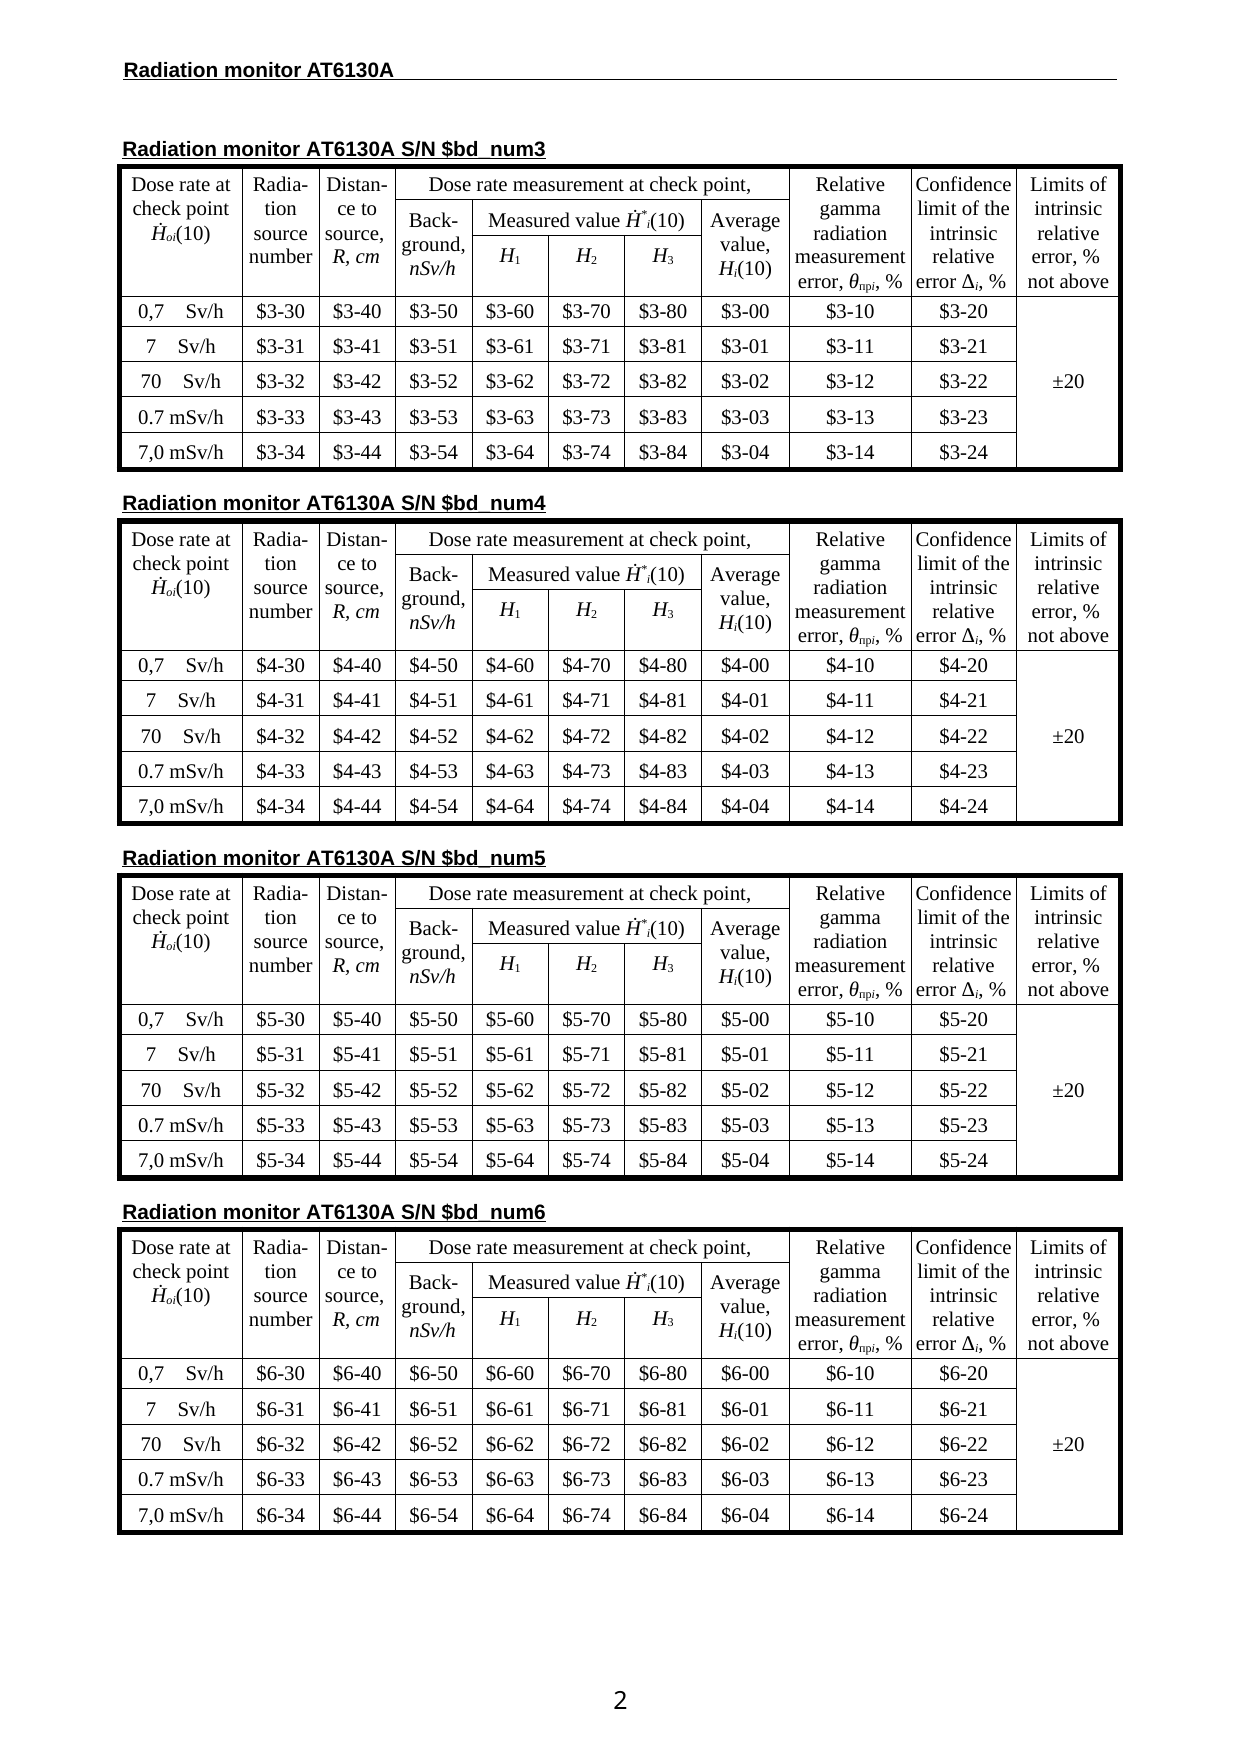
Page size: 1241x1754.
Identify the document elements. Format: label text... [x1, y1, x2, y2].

table_cell 7,0 mSv/h [122, 433, 242, 467]
table_cell Dose rate measurement at check point, [396, 169, 789, 199]
table_cell $6-41 [320, 1389, 395, 1424]
table_cell $4-72 [549, 716, 624, 751]
table_cell Distan-ce to source, R, сm [320, 169, 395, 296]
table_cell Limits of intrinsic relative error, % not above [1017, 1232, 1118, 1358]
table_cell $4-03 [702, 752, 789, 786]
table_cell Measured value Ḣ*i(10) [473, 909, 701, 943]
table_cell $4-10 [790, 651, 911, 680]
table_cell $3-30 [243, 297, 319, 326]
table_cell Back-ground, nSv/h [396, 909, 472, 1004]
table_cell $5-74 [549, 1141, 624, 1175]
table_cell $3-14 [790, 433, 911, 467]
table_cell $6-81 [625, 1389, 701, 1424]
table_cell H2 [549, 944, 624, 1004]
table_cell $5-10 [790, 1005, 911, 1034]
table_cell $5-54 [396, 1141, 472, 1175]
table_cell $5-34 [243, 1141, 319, 1175]
table_cell Average value, Hi(10) [702, 1263, 789, 1358]
table_cell H3 [625, 944, 701, 1004]
table_cell $4-43 [320, 752, 395, 786]
table_cell $6-10 [790, 1359, 911, 1388]
table_cell $3-63 [473, 397, 548, 432]
table_cell H2 [549, 236, 624, 296]
table_cell $4-22 [912, 716, 1016, 751]
table_cell $3-22 [912, 362, 1016, 396]
table_cell Distan-ce to source, R, сm [320, 1232, 395, 1358]
table_cell $6-23 [912, 1460, 1016, 1494]
table_cell 7 Sv/h [122, 327, 242, 361]
table_cell $5-42 [320, 1071, 395, 1105]
table_cell Measured value Ḣ*i(10) [473, 1263, 701, 1297]
table_cell $5-44 [320, 1141, 395, 1175]
table_cell $5-22 [912, 1071, 1016, 1105]
table_cell $4-30 [243, 651, 319, 680]
table_cell 0.7 mSv/h [122, 397, 242, 432]
table_cell $6-24 [912, 1495, 1016, 1529]
table_cell $6-62 [473, 1425, 548, 1459]
table_cell $6-03 [702, 1460, 789, 1494]
table_header Radiation monitor AT6130A S/N $bd_num3 [119, 118, 1121, 164]
table_cell $5-83 [625, 1106, 701, 1140]
table_cell Measured value Ḣ*i(10) [473, 555, 701, 589]
table_cell Dose rate measurement at check point, [396, 878, 789, 908]
table_cell $3-00 [702, 297, 789, 326]
table_cell $5-31 [243, 1035, 319, 1069]
table_cell Distan-ce to source, R, сm [320, 524, 395, 650]
table_cell Radia-tion source number [243, 169, 319, 296]
table_cell $6-60 [473, 1359, 548, 1388]
table_cell 70 Sv/h [122, 362, 242, 396]
table_cell $4-40 [320, 651, 395, 680]
table_cell $5-62 [473, 1071, 548, 1105]
table_cell $5-60 [473, 1005, 548, 1034]
table_cell $6-34 [243, 1495, 319, 1529]
table_cell $3-01 [702, 327, 789, 361]
table_cell $4-80 [625, 651, 701, 680]
table_cell $3-11 [790, 327, 911, 361]
table_cell Confidence limit of the intrinsic relative error Δi, % [912, 1232, 1016, 1358]
table_cell 70 Sv/h [122, 716, 242, 751]
table_cell $5-13 [790, 1106, 911, 1140]
table_cell $3-20 [912, 297, 1016, 326]
table_cell $5-52 [396, 1071, 472, 1105]
table_cell $6-80 [625, 1359, 701, 1388]
table_cell $4-04 [702, 787, 789, 821]
table_cell 0.7 mSv/h [122, 1460, 242, 1494]
table_cell $4-23 [912, 752, 1016, 786]
table_cell $3-53 [396, 397, 472, 432]
table_cell $4-60 [473, 651, 548, 680]
table_cell $3-84 [625, 433, 701, 467]
table_cell $4-84 [625, 787, 701, 821]
table_cell $6-11 [790, 1389, 911, 1424]
table_cell $4-62 [473, 716, 548, 751]
table_cell Radia-tion source number [243, 524, 319, 650]
table_cell $4-64 [473, 787, 548, 821]
table_cell $6-22 [912, 1425, 1016, 1459]
table_cell H1 [473, 236, 548, 296]
table_cell $6-72 [549, 1425, 624, 1459]
table_cell H1 [473, 1298, 548, 1358]
table_cell $5-63 [473, 1106, 548, 1140]
table_cell $6-21 [912, 1389, 1016, 1424]
table_cell ±20 [1017, 651, 1118, 821]
table_cell $6-71 [549, 1389, 624, 1424]
table_cell $6-50 [396, 1359, 472, 1388]
table_cell 70 Sv/h [122, 1071, 242, 1105]
table_cell 7,0 mSv/h [122, 787, 242, 821]
table_cell $6-20 [912, 1359, 1016, 1388]
table_cell $5-00 [702, 1005, 789, 1034]
table_cell $3-43 [320, 397, 395, 432]
table_cell $3-71 [549, 327, 624, 361]
table_cell $5-73 [549, 1106, 624, 1140]
table_cell ±20 [1017, 1359, 1118, 1529]
table_cell 7 Sv/h [122, 1389, 242, 1424]
table_cell $4-44 [320, 787, 395, 821]
table_cell $4-01 [702, 681, 789, 715]
table_cell 7,0 mSv/h [122, 1141, 242, 1175]
table_cell $6-32 [243, 1425, 319, 1459]
table_cell $3-24 [912, 433, 1016, 467]
table_cell $5-12 [790, 1071, 911, 1105]
table_cell Dose rate at check point Ḣoi(10) [122, 878, 242, 1004]
table_cell $5-40 [320, 1005, 395, 1034]
table_cell H3 [625, 236, 701, 296]
table_cell $4-24 [912, 787, 1016, 821]
table_cell $6-63 [473, 1460, 548, 1494]
table_cell $3-61 [473, 327, 548, 361]
table_cell $5-43 [320, 1106, 395, 1140]
table_cell $5-30 [243, 1005, 319, 1034]
table_cell $5-02 [702, 1071, 789, 1105]
table_cell $6-30 [243, 1359, 319, 1388]
table_header Radiation monitor AT6130A S/N $bd_num5 [119, 826, 1121, 872]
table_cell $6-12 [790, 1425, 911, 1459]
table_cell H1 [473, 944, 548, 1004]
table_cell $4-83 [625, 752, 701, 786]
table_header Radiation monitor AT6130A S/N $bd_num4 [119, 472, 1121, 518]
table_cell $4-14 [790, 787, 911, 821]
table_cell $6-83 [625, 1460, 701, 1494]
table_cell $4-63 [473, 752, 548, 786]
table_cell $3-23 [912, 397, 1016, 432]
table_cell Radia-tion source number [243, 1232, 319, 1358]
table_cell Average value, Hi(10) [702, 555, 789, 650]
table_cell Average value, Hi(10) [702, 200, 789, 296]
table_cell $5-80 [625, 1005, 701, 1034]
table_cell Limits of intrinsic relative error, % not above [1017, 878, 1118, 1004]
table_cell $5-11 [790, 1035, 911, 1069]
table_cell $6-74 [549, 1495, 624, 1529]
table_cell $6-82 [625, 1425, 701, 1459]
table_cell $4-50 [396, 651, 472, 680]
table_cell $4-42 [320, 716, 395, 751]
table_cell $4-33 [243, 752, 319, 786]
table_cell $3-10 [790, 297, 911, 326]
table_cell $3-60 [473, 297, 548, 326]
table_cell $5-50 [396, 1005, 472, 1034]
table_cell $6-84 [625, 1495, 701, 1529]
table_cell $4-11 [790, 681, 911, 715]
table_cell $3-42 [320, 362, 395, 396]
table_cell $6-00 [702, 1359, 789, 1388]
table_cell $6-01 [702, 1389, 789, 1424]
table_cell $4-00 [702, 651, 789, 680]
table_cell $3-33 [243, 397, 319, 432]
table_cell $3-73 [549, 397, 624, 432]
table_cell $6-51 [396, 1389, 472, 1424]
table_cell $4-70 [549, 651, 624, 680]
table_cell Limits of intrinsic relative error, % not above [1017, 524, 1118, 650]
table_cell $4-51 [396, 681, 472, 715]
table_cell $4-53 [396, 752, 472, 786]
table_cell $5-81 [625, 1035, 701, 1069]
table_cell $3-02 [702, 362, 789, 396]
table_cell $5-61 [473, 1035, 548, 1069]
table_cell $5-32 [243, 1071, 319, 1105]
table_cell $5-41 [320, 1035, 395, 1069]
table_cell $4-21 [912, 681, 1016, 715]
table_cell 7 Sv/h [122, 681, 242, 715]
table_cell $5-64 [473, 1141, 548, 1175]
table_cell $3-82 [625, 362, 701, 396]
table_cell $6-40 [320, 1359, 395, 1388]
table_cell $3-44 [320, 433, 395, 467]
table_cell $4-81 [625, 681, 701, 715]
table_cell 7,0 mSv/h [122, 1495, 242, 1529]
table_cell $4-12 [790, 716, 911, 751]
table_cell H2 [549, 590, 624, 650]
table_cell $3-83 [625, 397, 701, 432]
table_cell $6-73 [549, 1460, 624, 1494]
table_cell $6-70 [549, 1359, 624, 1388]
table_cell $4-31 [243, 681, 319, 715]
table_cell Back-ground, nSv/h [396, 200, 472, 296]
table_cell $3-72 [549, 362, 624, 396]
table_cell $4-20 [912, 651, 1016, 680]
table_cell $4-13 [790, 752, 911, 786]
table_cell $3-70 [549, 297, 624, 326]
table_cell 70 Sv/h [122, 1425, 242, 1459]
table_cell $6-04 [702, 1495, 789, 1529]
table_cell Limits of intrinsic relative error, % not above [1017, 169, 1118, 296]
table_cell Dose rate at check point Ḣoi(10) [122, 1232, 242, 1358]
table_cell 0,7 Sv/h [122, 1359, 242, 1388]
table_cell Confidence limit of the intrinsic relative error Δi, % [912, 878, 1016, 1004]
table_cell $6-52 [396, 1425, 472, 1459]
table_cell $4-82 [625, 716, 701, 751]
table_cell $3-04 [702, 433, 789, 467]
table_cell $4-61 [473, 681, 548, 715]
table_cell $5-03 [702, 1106, 789, 1140]
table_cell $4-02 [702, 716, 789, 751]
table_cell $3-41 [320, 327, 395, 361]
table_cell $5-84 [625, 1141, 701, 1175]
table_cell Dose rate measurement at check point, [396, 524, 789, 553]
table_cell $5-24 [912, 1141, 1016, 1175]
table_cell $6-31 [243, 1389, 319, 1424]
table_cell Dose rate measurement at check point, [396, 1232, 789, 1262]
table_cell $4-34 [243, 787, 319, 821]
table_cell 0.7 mSv/h [122, 752, 242, 786]
table_cell $3-31 [243, 327, 319, 361]
table_cell $6-43 [320, 1460, 395, 1494]
table_cell Radia-tion source number [243, 878, 319, 1004]
table_cell $4-32 [243, 716, 319, 751]
table_cell $4-41 [320, 681, 395, 715]
table_cell Relative gamma radiation measurement error, θпрi, % [790, 1232, 911, 1358]
table_cell Measured value Ḣ*i(10) [473, 200, 701, 235]
table_cell Dose rate at check point Ḣoi(10) [122, 169, 242, 296]
table_cell H1 [473, 590, 548, 650]
table_cell $6-44 [320, 1495, 395, 1529]
table_cell Relative gamma radiation measurement error, θпрi, % [790, 524, 911, 650]
table_cell $6-14 [790, 1495, 911, 1529]
table_cell ±20 [1017, 1005, 1118, 1175]
table_cell Distan-ce to source, R, сm [320, 878, 395, 1004]
table_cell 0,7 Sv/h [122, 651, 242, 680]
table_cell $6-53 [396, 1460, 472, 1494]
table_cell $3-64 [473, 433, 548, 467]
table_cell $5-04 [702, 1141, 789, 1175]
table_cell $4-54 [396, 787, 472, 821]
table_cell $5-14 [790, 1141, 911, 1175]
table_cell Relative gamma radiation measurement error, θпрi, % [790, 878, 911, 1004]
table_cell $4-71 [549, 681, 624, 715]
table_cell $3-80 [625, 297, 701, 326]
table_cell $6-02 [702, 1425, 789, 1459]
table_cell $5-53 [396, 1106, 472, 1140]
table_cell $3-54 [396, 433, 472, 467]
table_cell 7 Sv/h [122, 1035, 242, 1069]
table_cell H3 [625, 1298, 701, 1358]
table_cell $3-03 [702, 397, 789, 432]
table_cell Relative gamma radiation measurement error, θпрi, % [790, 169, 911, 296]
table_cell $5-23 [912, 1106, 1016, 1140]
table_cell $5-21 [912, 1035, 1016, 1069]
table_cell Dose rate at check point Ḣoi(10) [122, 524, 242, 650]
table_cell $3-52 [396, 362, 472, 396]
table_cell $4-73 [549, 752, 624, 786]
table_cell $6-13 [790, 1460, 911, 1494]
table_cell Confidence limit of the intrinsic relative error Δi, % [912, 169, 1016, 296]
table_cell $3-13 [790, 397, 911, 432]
table_cell $6-33 [243, 1460, 319, 1494]
table_cell Back-ground, nSv/h [396, 1263, 472, 1358]
table_cell $4-74 [549, 787, 624, 821]
table_cell $3-81 [625, 327, 701, 361]
table_cell Confidence limit of the intrinsic relative error Δi, % [912, 524, 1016, 650]
table_cell $3-50 [396, 297, 472, 326]
table_cell $5-33 [243, 1106, 319, 1140]
table_cell $5-20 [912, 1005, 1016, 1034]
table_cell $3-40 [320, 297, 395, 326]
table_cell $5-51 [396, 1035, 472, 1069]
table_cell $5-72 [549, 1071, 624, 1105]
table_header Radiation monitor AT6130A S/N $bd_num6 [119, 1181, 1121, 1227]
table_cell $6-61 [473, 1389, 548, 1424]
table_cell Average value, Hi(10) [702, 909, 789, 1004]
table_cell $3-51 [396, 327, 472, 361]
table_cell $6-54 [396, 1495, 472, 1529]
table_cell $3-74 [549, 433, 624, 467]
table_cell $5-82 [625, 1071, 701, 1105]
table_cell $3-21 [912, 327, 1016, 361]
table_cell ±20 [1017, 297, 1118, 467]
table_cell $3-32 [243, 362, 319, 396]
table_cell H2 [549, 1298, 624, 1358]
table_cell $6-64 [473, 1495, 548, 1529]
table_cell 0.7 mSv/h [122, 1106, 242, 1140]
table_cell 0,7 Sv/h [122, 1005, 242, 1034]
table_cell 0,7 Sv/h [122, 297, 242, 326]
table_cell $3-62 [473, 362, 548, 396]
table_cell H3 [625, 590, 701, 650]
table_cell Back-ground, nSv/h [396, 555, 472, 650]
table_cell $4-52 [396, 716, 472, 751]
table_cell $5-71 [549, 1035, 624, 1069]
table_cell $5-70 [549, 1005, 624, 1034]
table_cell $3-12 [790, 362, 911, 396]
table_cell $3-34 [243, 433, 319, 467]
table_cell $6-42 [320, 1425, 395, 1459]
table_cell $5-01 [702, 1035, 789, 1069]
